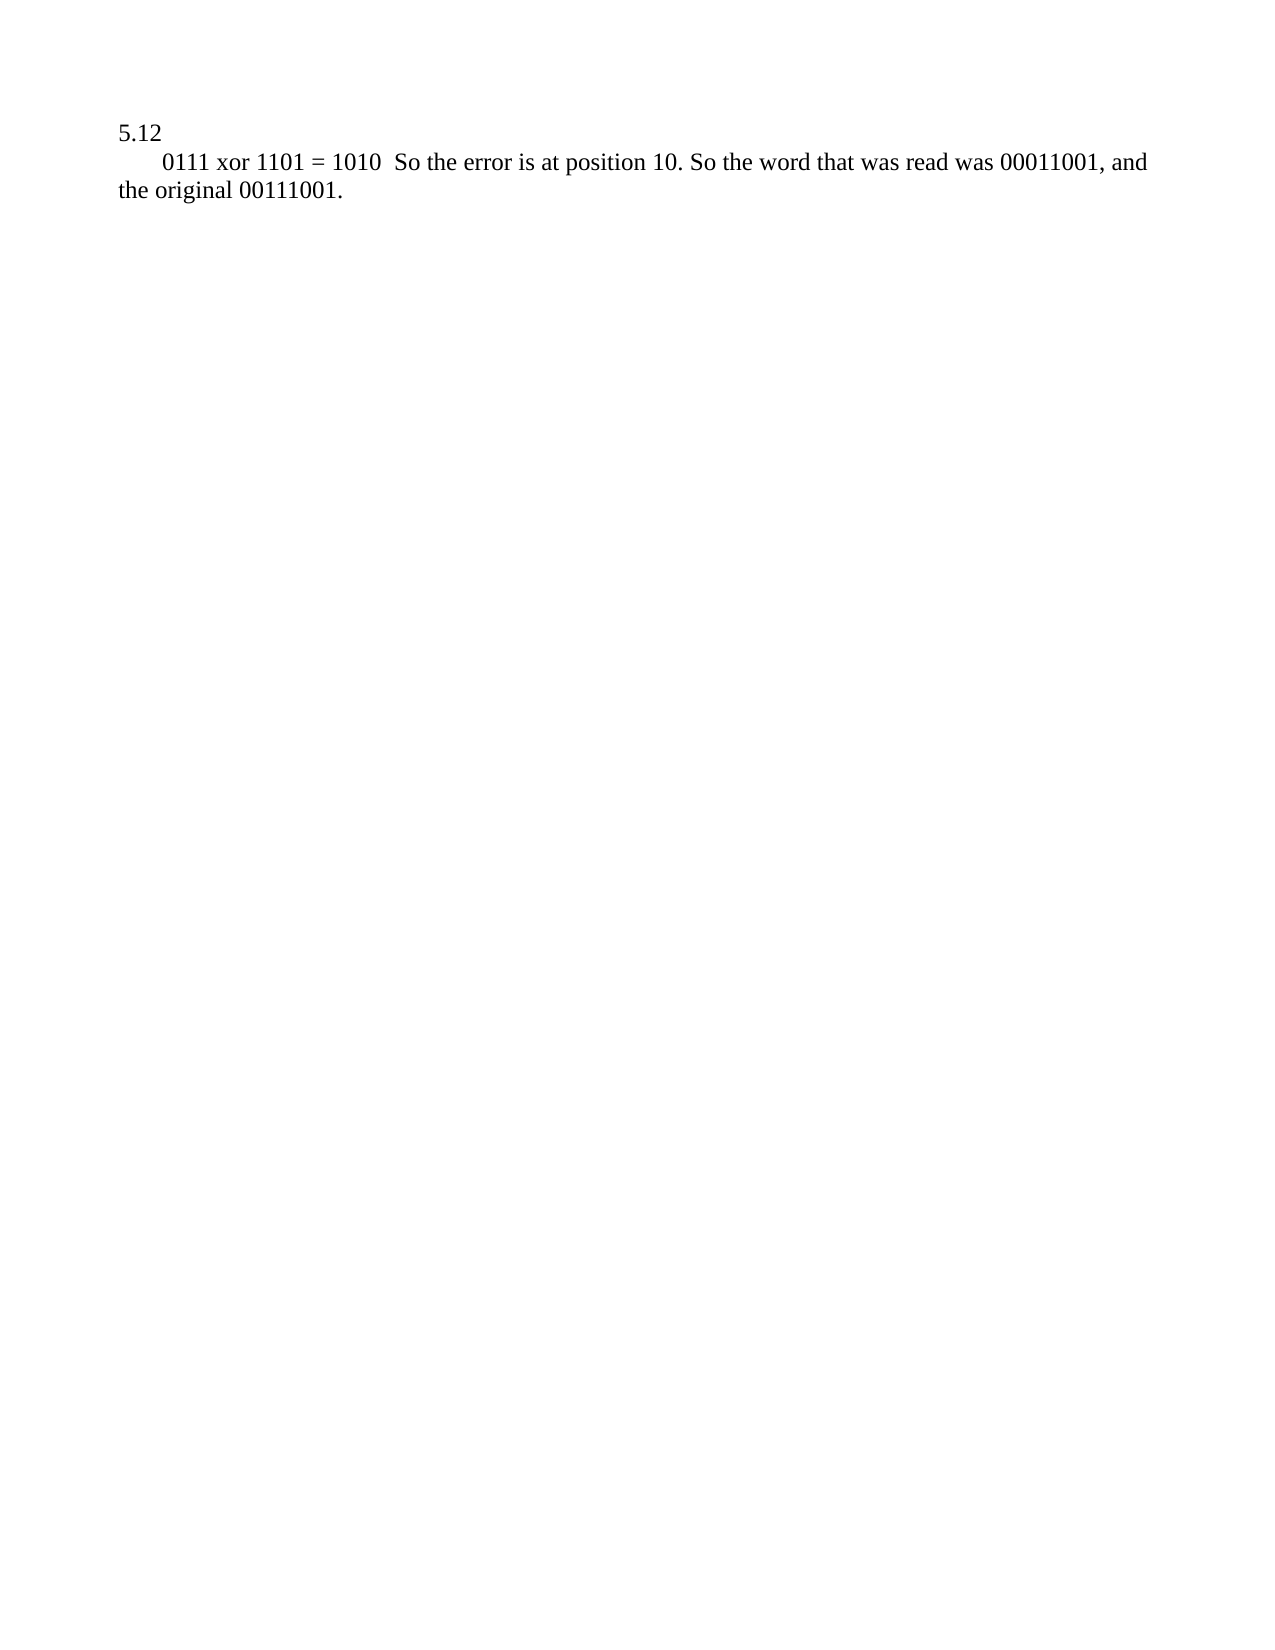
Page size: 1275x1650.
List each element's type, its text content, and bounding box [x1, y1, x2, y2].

text 5.12 [118, 118, 1157, 147]
text 0111 xor 1101 = 1010 So the error is at position 10. So the word that was read was 00011001, and the original 00111001. [118, 147, 1157, 204]
